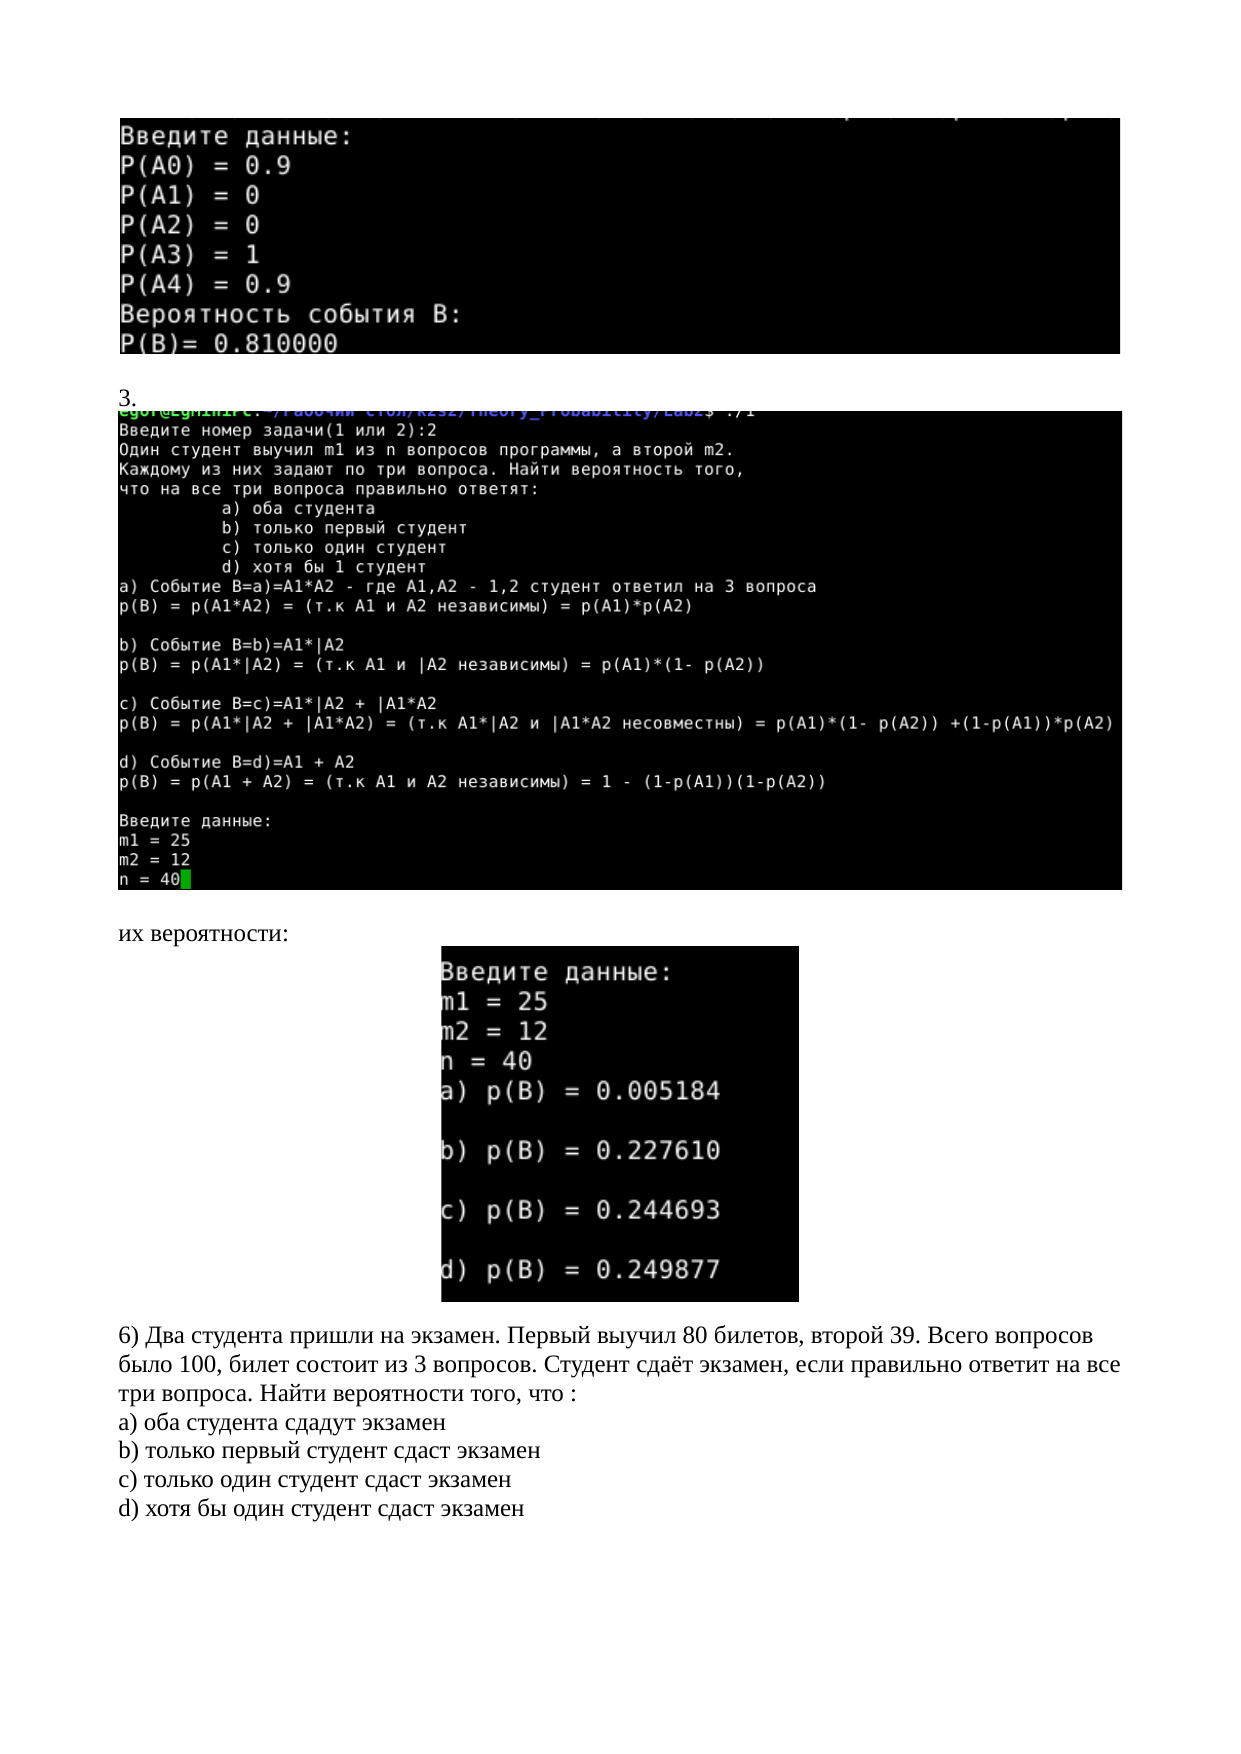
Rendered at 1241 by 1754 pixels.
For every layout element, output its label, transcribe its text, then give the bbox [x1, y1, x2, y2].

text d) хотя бы один студент сдаст экзамен [118, 1493, 1122, 1522]
text их вероятности: [118, 918, 1122, 947]
text a) оба студента сдадут экзамен [118, 1407, 1122, 1436]
text c) только один студент сдаст экзамен [118, 1464, 1122, 1493]
text b) только первый студент сдаст экзамен [118, 1436, 1122, 1464]
picture [120, 118, 1121, 354]
picture [441, 946, 799, 1302]
picture [118, 411, 1123, 890]
text 3. [118, 383, 1122, 411]
text 6) Два студента пришли на экзамен. Первый выучил 80 билетов, второй 39. Всего вопросов было 100, билет состоит из 3 вопросов. Студент сдаёт экзамен, если правильно ответит на все три вопроса. Найти вероятности того, что : [118, 1321, 1122, 1407]
